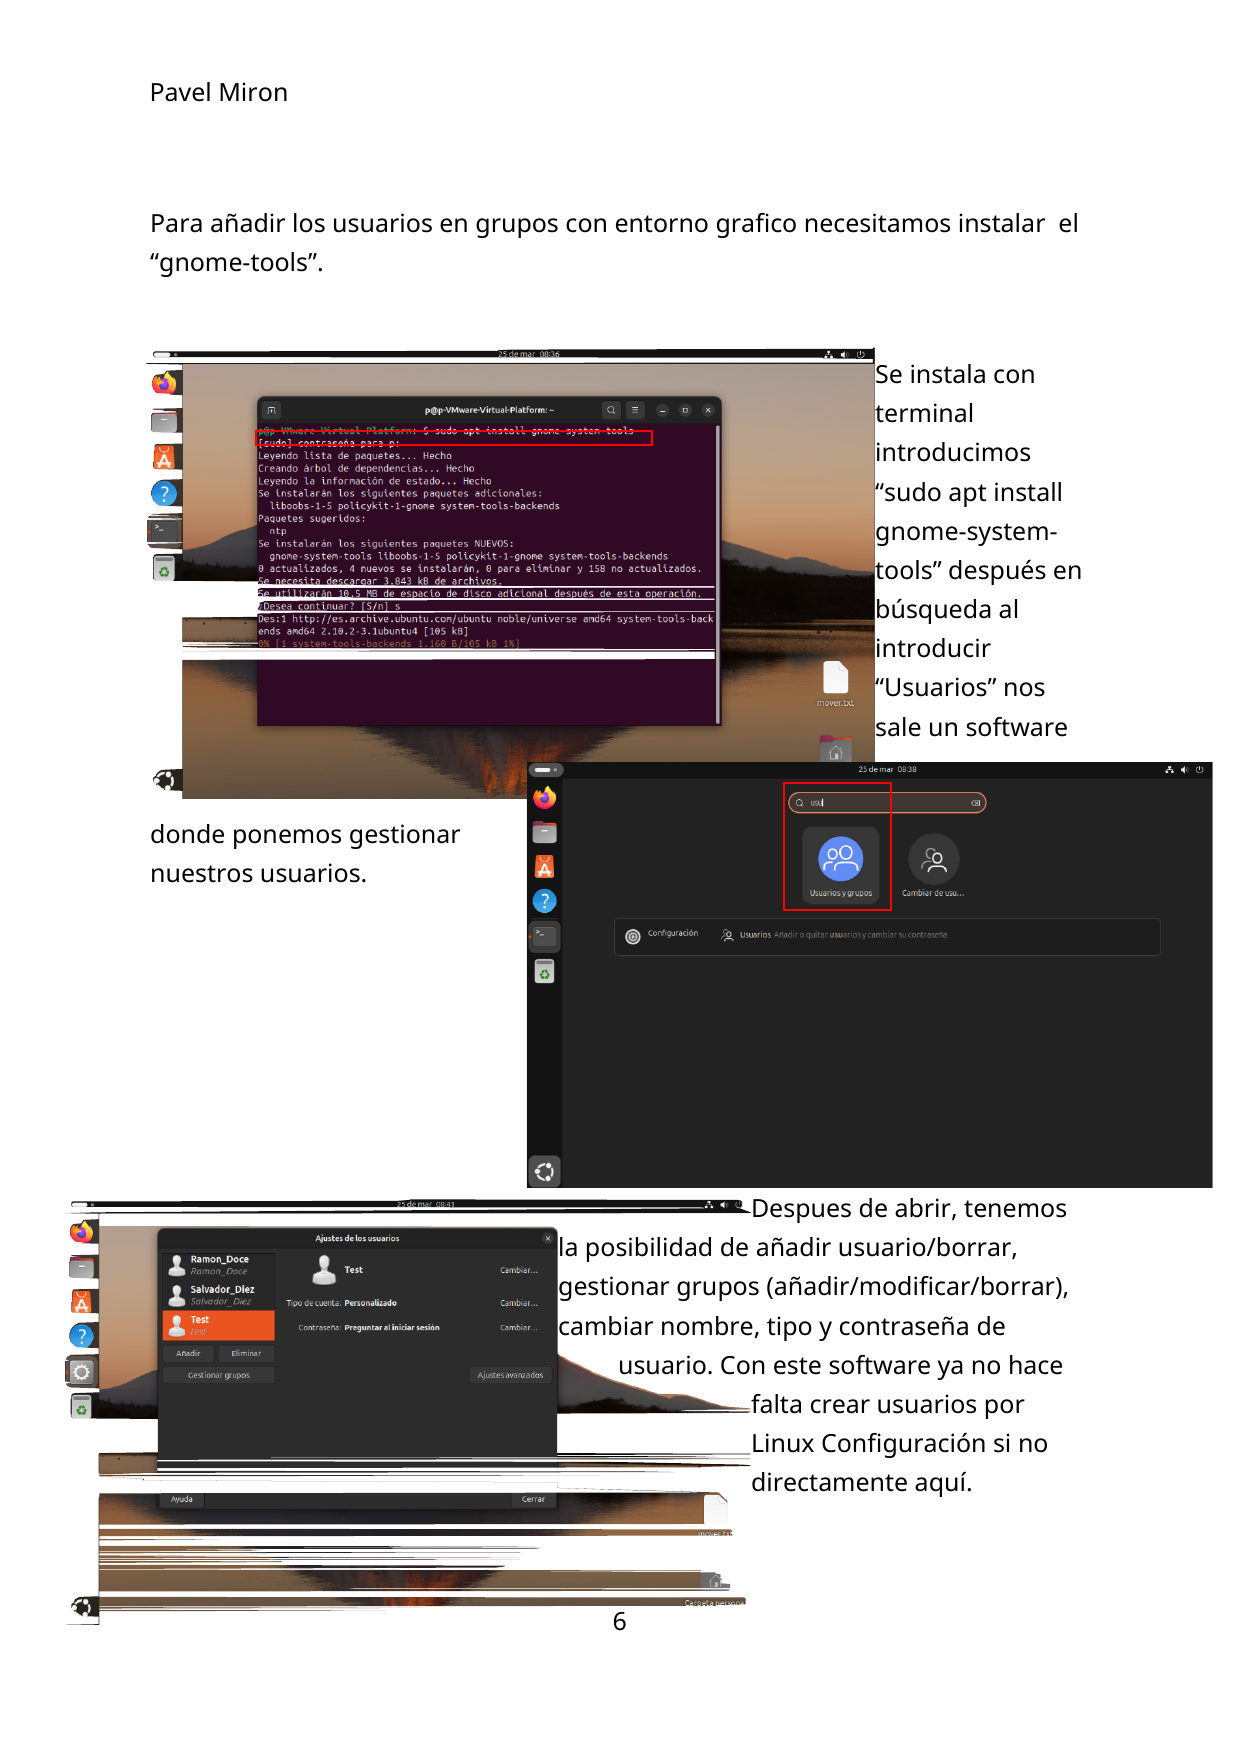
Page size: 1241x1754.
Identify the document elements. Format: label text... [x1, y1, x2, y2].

text Para añadir los usuarios en grupos con entorno grafico necesitamos instalar el “gnome-tools”. [150, 206, 1090, 279]
text [150, 357, 872, 363]
text Despues de abrir, tenemos la posibilidad de añadir usuario/borrar, gestionar grupos (añadir/modificar/borrar), cambiar nombre, tipo y contraseña de usuario. Con este software ya no hace falta crear usuarios por Linux Configuración si no directamente aquí. [150, 1191, 1090, 1499]
text donde ponemos gestionar nuestros usuarios. [150, 548, 714, 890]
text Se instala con terminal introducimos “sudo apt install gnome-system-tools” después en búsqueda al introducir “Usuarios” nos sale un software [875, 357, 1090, 762]
text [150, 364, 182, 515]
